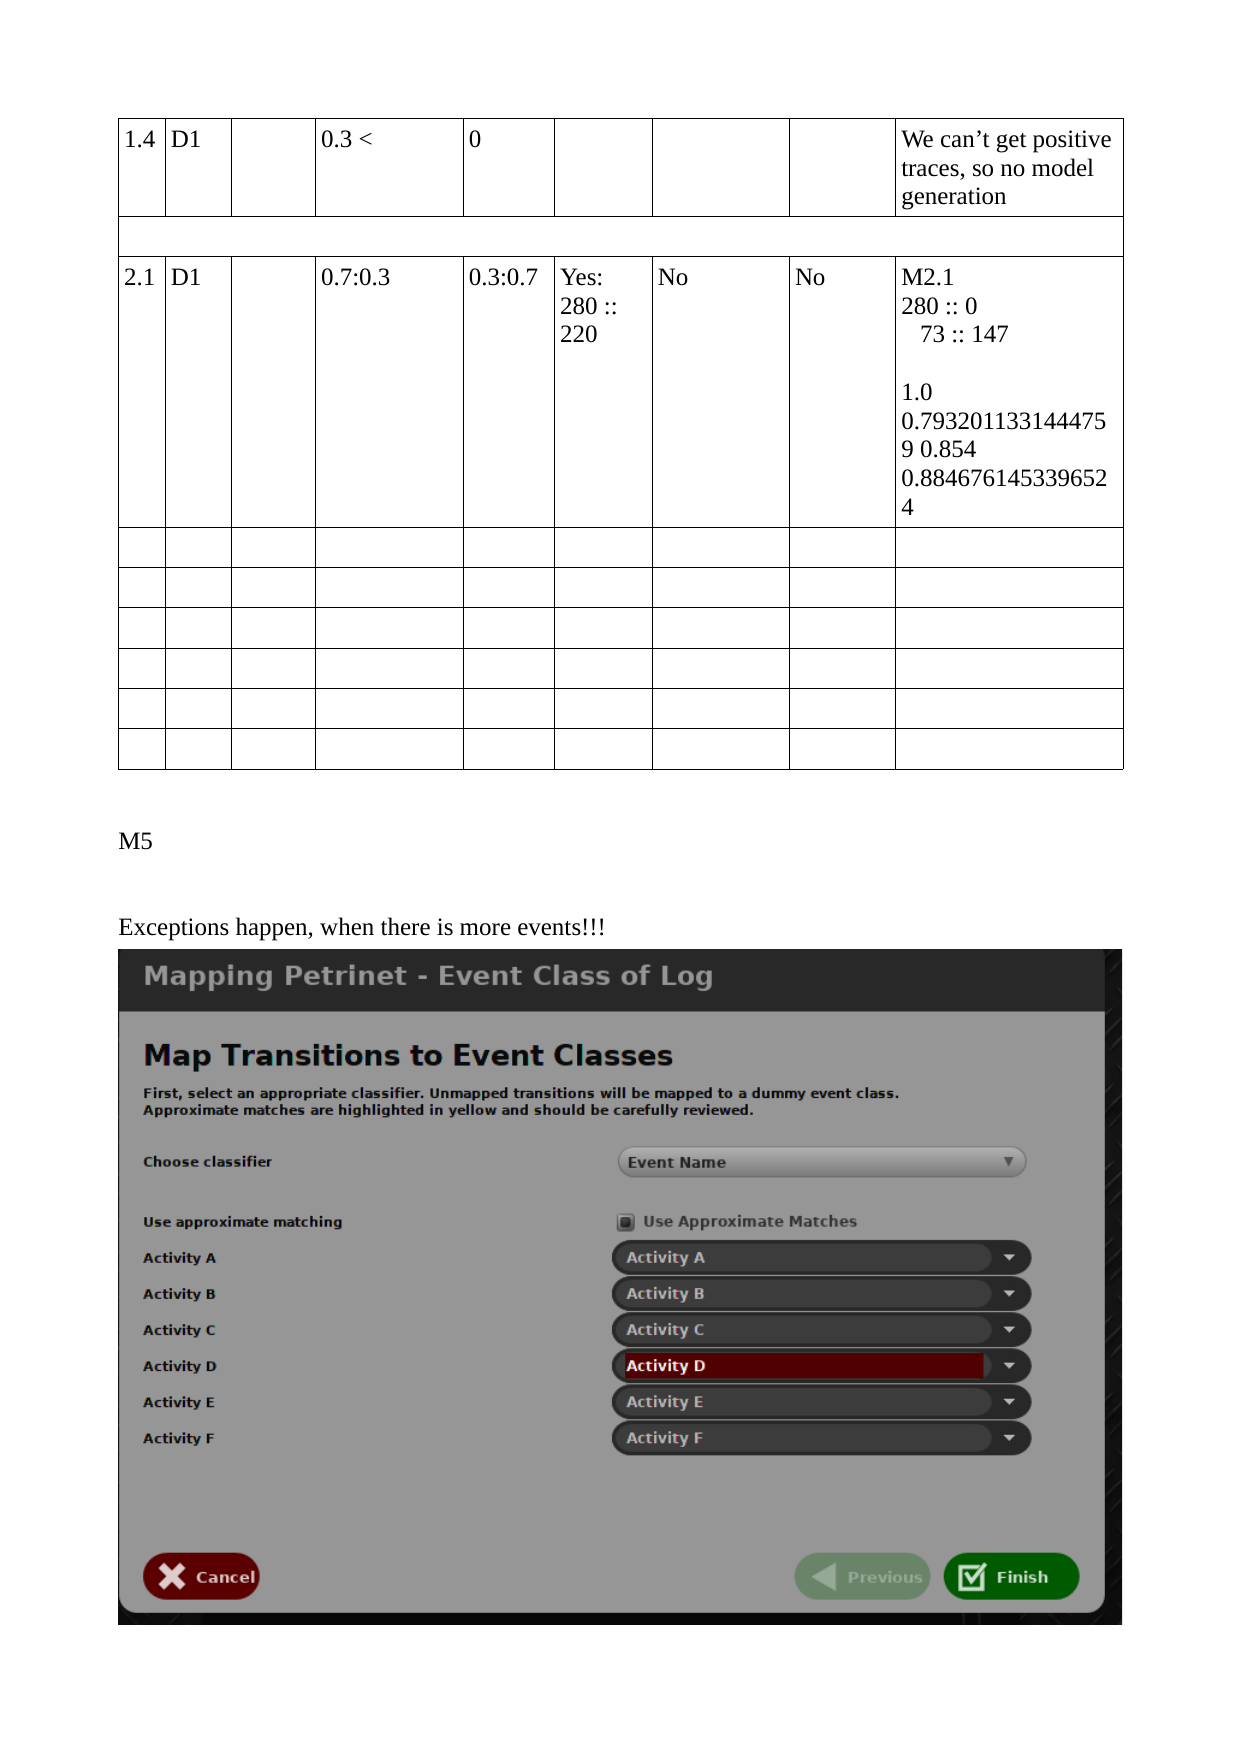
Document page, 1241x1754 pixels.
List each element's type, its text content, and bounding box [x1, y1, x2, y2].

table_cell [316, 649, 463, 688]
table_cell [555, 528, 652, 567]
table_cell [896, 729, 1123, 768]
table_cell [790, 608, 895, 647]
table_cell [119, 649, 165, 688]
table_cell [166, 649, 231, 688]
table_cell [653, 568, 789, 607]
table_cell [464, 729, 554, 768]
table_cell [464, 649, 554, 688]
table_cell [464, 528, 554, 567]
table_cell [316, 528, 463, 567]
table_cell [119, 689, 165, 728]
table_cell [896, 649, 1123, 688]
table_cell [166, 608, 231, 647]
table_cell [232, 649, 315, 688]
table_cell 0 [464, 119, 554, 216]
table_cell No [653, 257, 789, 527]
table_cell [119, 568, 165, 607]
table_cell [555, 608, 652, 647]
table_cell [555, 729, 652, 768]
table_cell [316, 608, 463, 647]
table_cell [653, 608, 789, 647]
table_cell [790, 689, 895, 728]
table_cell [232, 528, 315, 567]
table_cell [790, 568, 895, 607]
table_cell [316, 729, 463, 768]
table_cell [232, 568, 315, 607]
table_cell [119, 608, 165, 647]
table_cell [464, 568, 554, 607]
table_cell [232, 729, 315, 768]
table_cell 1.4 [119, 119, 165, 216]
table_cell 0.3:0.7 [464, 257, 554, 527]
table_cell [464, 608, 554, 647]
table_cell [232, 608, 315, 647]
table_cell 2.1 [119, 257, 165, 527]
table_cell [790, 649, 895, 688]
table_cell [232, 119, 315, 216]
table_cell [119, 528, 165, 567]
table_cell [232, 257, 315, 527]
table_cell [232, 689, 315, 728]
table_cell [555, 689, 652, 728]
table_cell [555, 119, 652, 216]
table_cell 0.3 < [316, 119, 463, 216]
table_cell [653, 528, 789, 567]
table_cell No [790, 257, 895, 527]
table_cell [790, 528, 895, 567]
text M5 [118, 826, 1122, 855]
table_cell [653, 119, 789, 216]
table_cell [119, 217, 1123, 256]
table_cell [119, 729, 165, 768]
table_cell [653, 649, 789, 688]
table_cell [166, 528, 231, 567]
table_cell 0.7:0.3 [316, 257, 463, 527]
text Exceptions happen, when there is more events!!! [118, 912, 1122, 941]
table_cell [653, 689, 789, 728]
table_cell [653, 729, 789, 768]
table_cell D1 [166, 119, 231, 216]
table_cell [166, 689, 231, 728]
table_cell [316, 689, 463, 728]
table_cell [555, 649, 652, 688]
table_cell [896, 528, 1123, 567]
picture [118, 949, 1123, 1625]
table_cell [464, 689, 554, 728]
table_cell Yes: 280 :: 220 [555, 257, 652, 527]
table_cell [790, 119, 895, 216]
table_cell [790, 729, 895, 768]
table_cell [896, 568, 1123, 607]
table_cell [555, 568, 652, 607]
table_cell [896, 608, 1123, 647]
table_cell [896, 689, 1123, 728]
table_cell M2.1 280 :: 0 73 :: 147 1.0 0.7932011331444759 0.854 0.8846761453396524 [896, 257, 1123, 527]
table_cell D1 [166, 257, 231, 527]
table_cell [166, 729, 231, 768]
table_cell We can’t get positive traces, so no model generation [896, 119, 1123, 216]
table_cell [316, 568, 463, 607]
table_cell [166, 568, 231, 607]
